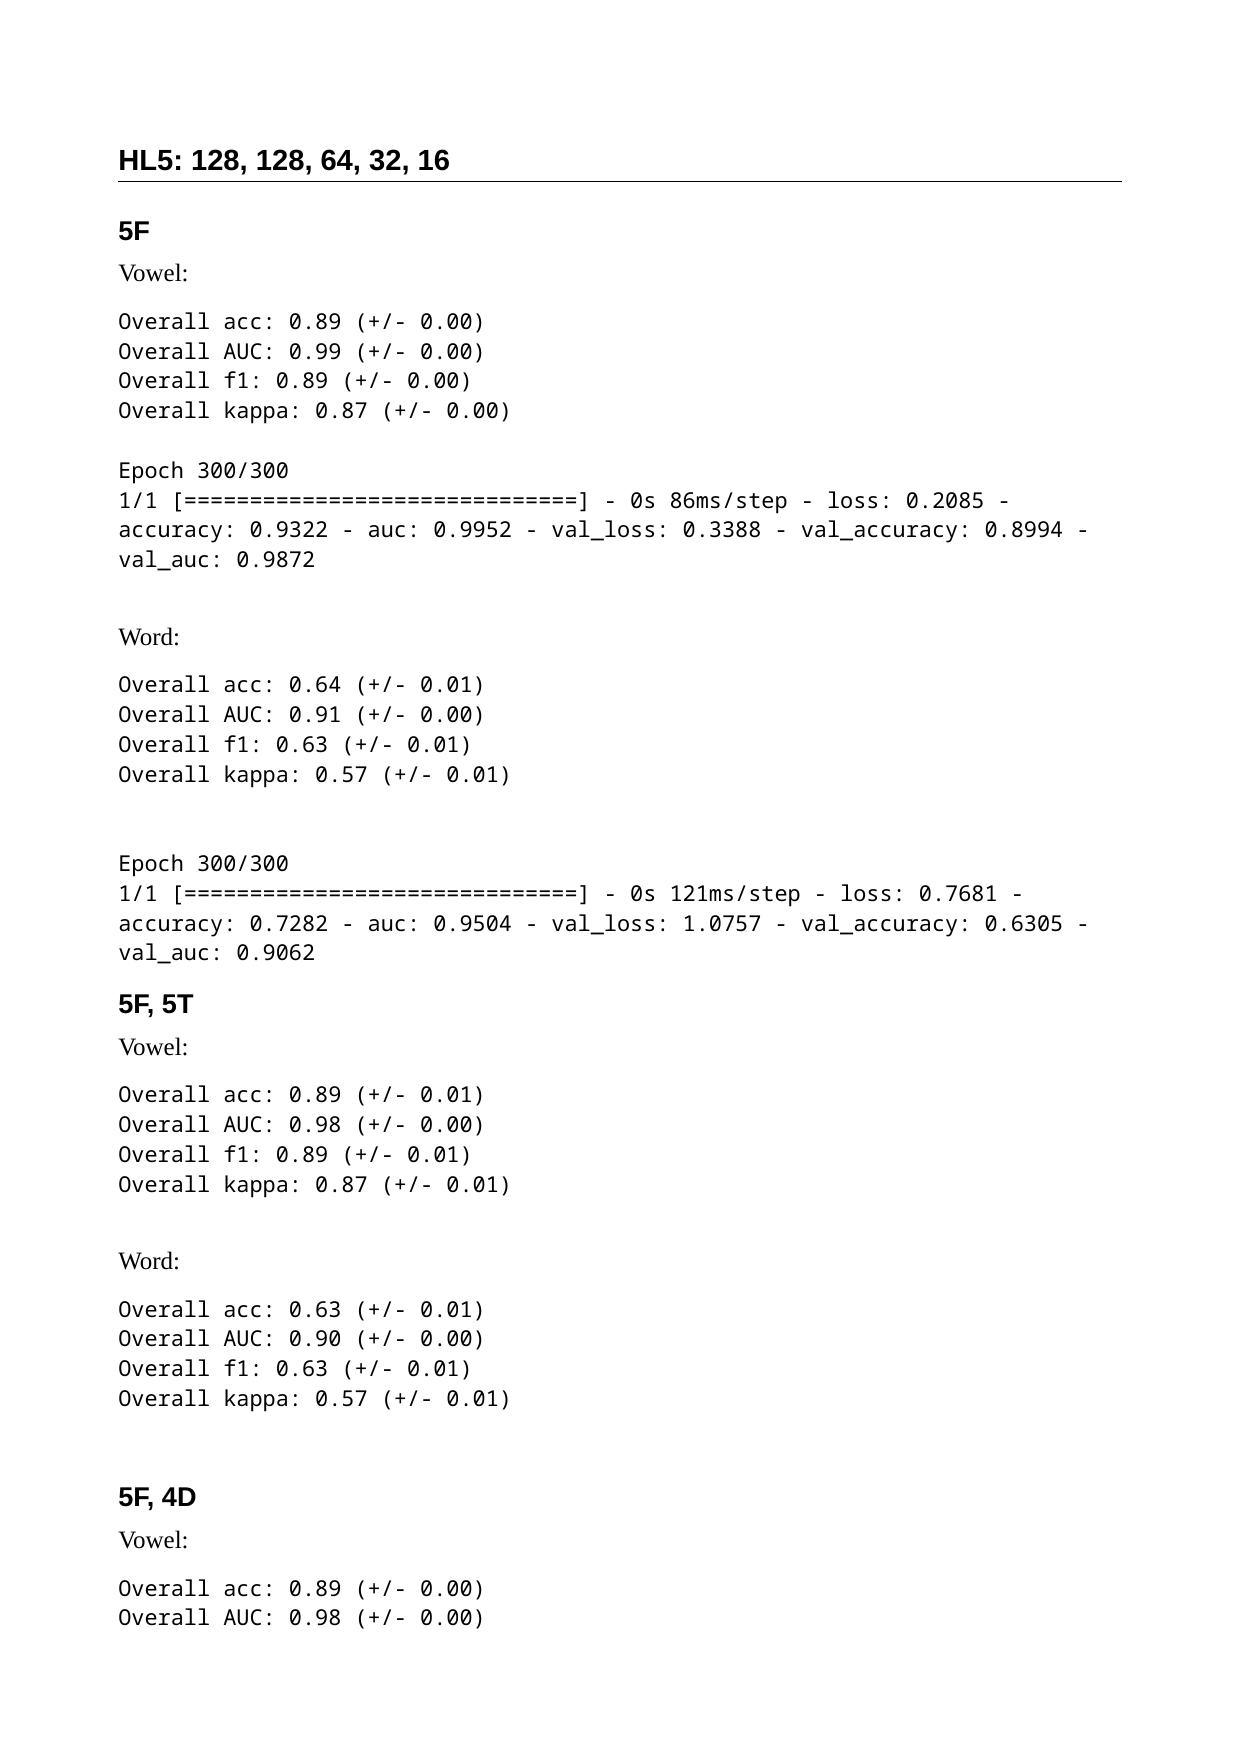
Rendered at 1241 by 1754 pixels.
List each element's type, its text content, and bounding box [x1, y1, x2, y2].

text Overall kappa: 0.87 (+/- 0.00) [118, 395, 1122, 425]
text Overall acc: 0.64 (+/- 0.01) [118, 669, 1122, 699]
text Overall AUC: 0.99 (+/- 0.00) [118, 336, 1122, 365]
text Overall f1: 0.89 (+/- 0.01) [118, 1139, 1122, 1169]
text Overall AUC: 0.90 (+/- 0.00) [118, 1323, 1122, 1353]
text Overall kappa: 0.57 (+/- 0.01) [118, 1383, 1122, 1413]
subtitle HL5: 128, 128, 64, 32, 16 [118, 143, 1122, 181]
text 1/1 [==============================] - 0s 121ms/step - loss: 0.7681 - accuracy: 0.7282 - auc: 0.9504 - val_loss: 1.0757 - val_accuracy: 0.6305 - val_auc: 0.9062 [118, 878, 1122, 967]
text Word: [118, 1246, 1122, 1275]
subtitle 5F, 4D [118, 1481, 1122, 1512]
text Overall acc: 0.89 (+/- 0.00) [118, 306, 1122, 336]
text Overall AUC: 0.98 (+/- 0.00) [118, 1602, 1122, 1632]
text Overall AUC: 0.91 (+/- 0.00) [118, 699, 1122, 729]
text Overall f1: 0.63 (+/- 0.01) [118, 1353, 1122, 1383]
text Overall f1: 0.89 (+/- 0.00) [118, 365, 1122, 395]
subtitle 5F, 5T [118, 988, 1122, 1019]
text Overall kappa: 0.57 (+/- 0.01) [118, 758, 1122, 788]
text Epoch 300/300 [118, 848, 1122, 878]
text Overall acc: 0.63 (+/- 0.01) [118, 1294, 1122, 1323]
subtitle 5F [118, 214, 1122, 246]
text Epoch 300/300 [118, 455, 1122, 484]
text Vowel: [118, 1525, 1122, 1554]
text Overall AUC: 0.98 (+/- 0.00) [118, 1109, 1122, 1139]
text 1/1 [==============================] - 0s 86ms/step - loss: 0.2085 - accuracy: 0.9322 - auc: 0.9952 - val_loss: 0.3388 - val_accuracy: 0.8994 - val_auc: 0.9872 [118, 484, 1122, 574]
text Overall acc: 0.89 (+/- 0.01) [118, 1079, 1122, 1109]
text Overall acc: 0.89 (+/- 0.00) [118, 1573, 1122, 1602]
text Overall f1: 0.63 (+/- 0.01) [118, 729, 1122, 758]
text Vowel: [118, 1032, 1122, 1060]
text Vowel: [118, 258, 1122, 287]
text Overall kappa: 0.87 (+/- 0.01) [118, 1169, 1122, 1198]
text Word: [118, 622, 1122, 650]
